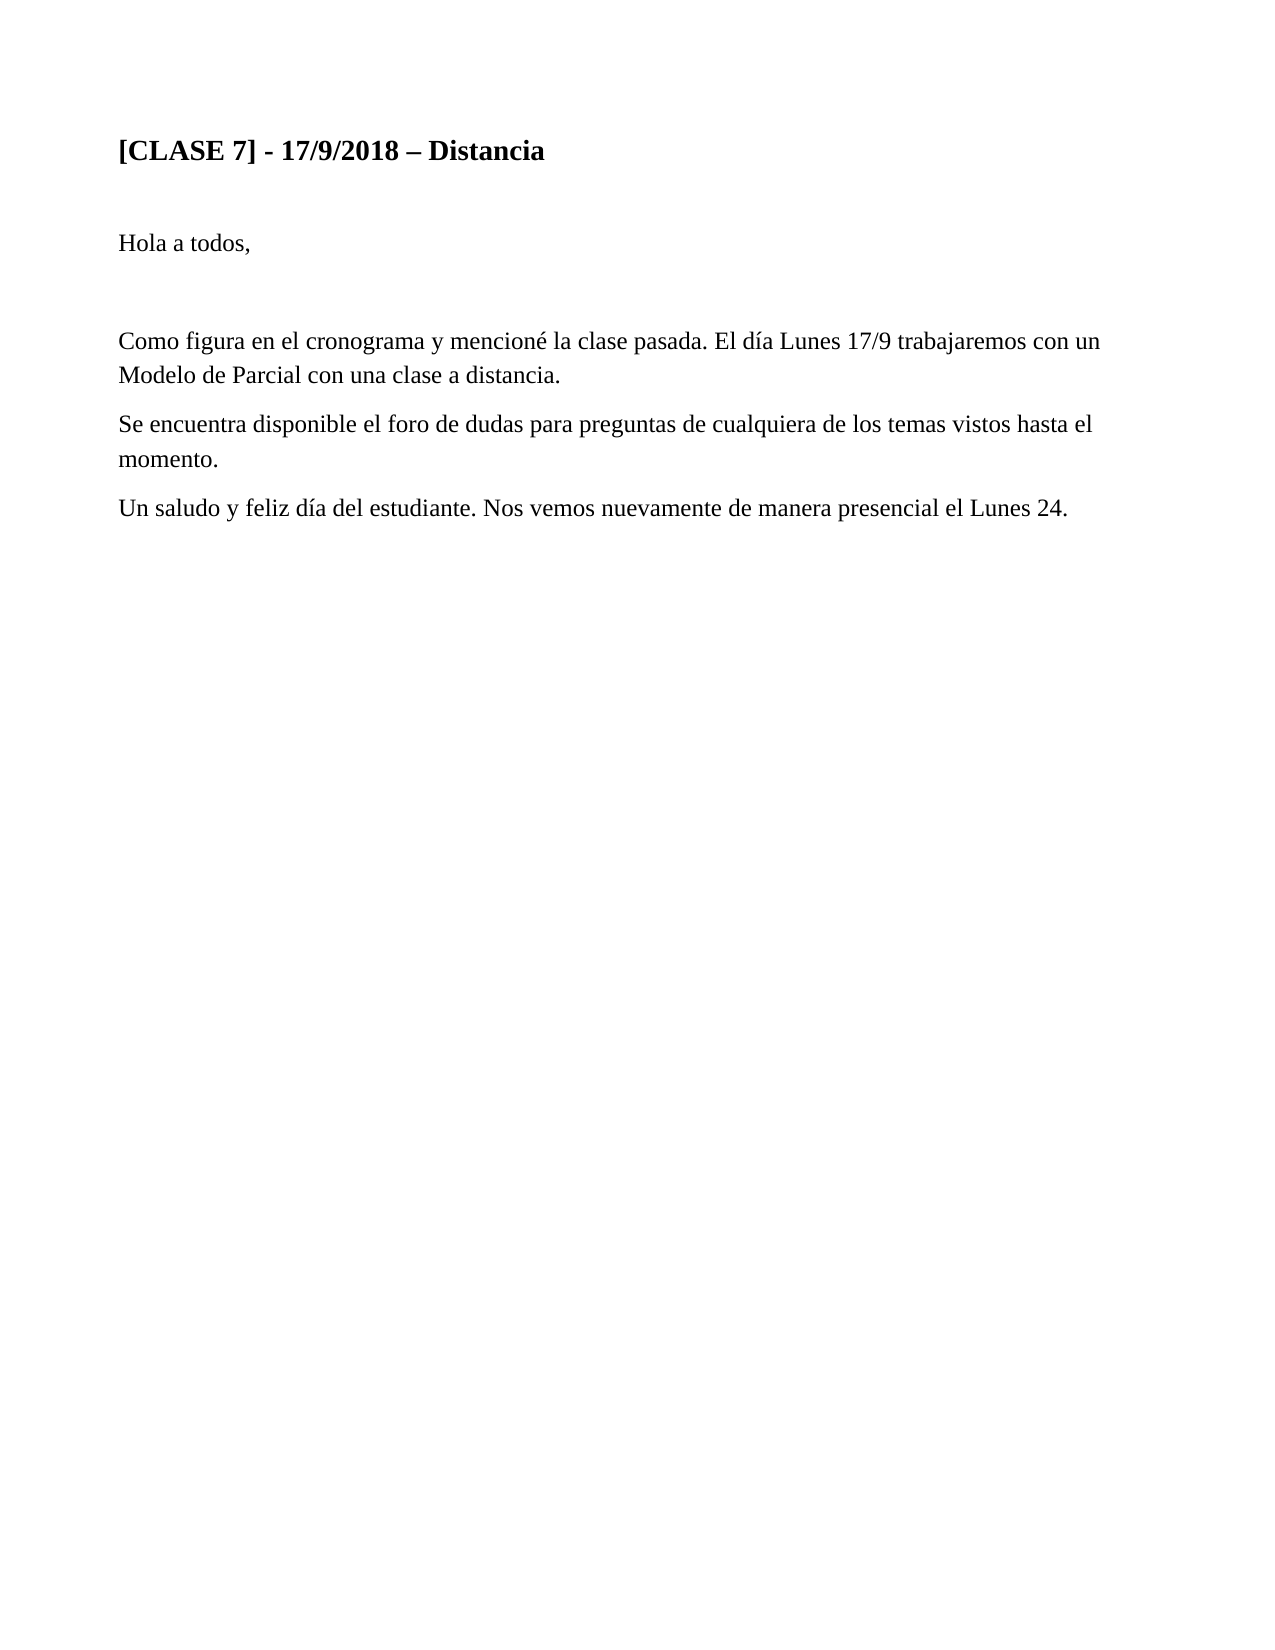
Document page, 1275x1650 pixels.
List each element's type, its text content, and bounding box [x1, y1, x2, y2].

text Se encuentra disponible el foro de dudas para preguntas de cualquiera de los temas vistos hasta el momento. [118, 409, 1157, 473]
text Como figura en el cronograma y mencioné la clase pasada. El día Lunes 17/9 trabajaremos con un Modelo de Parcial con una clase a distancia. [118, 326, 1157, 389]
text Hola a todos, [118, 228, 1157, 257]
text Un saludo y feliz día del estudiante. Nos vemos nuevamente de manera presencial el Lunes 24. [118, 493, 1157, 522]
subtitle [CLASE 7] - 17/9/2018 – Distancia [118, 133, 1157, 166]
